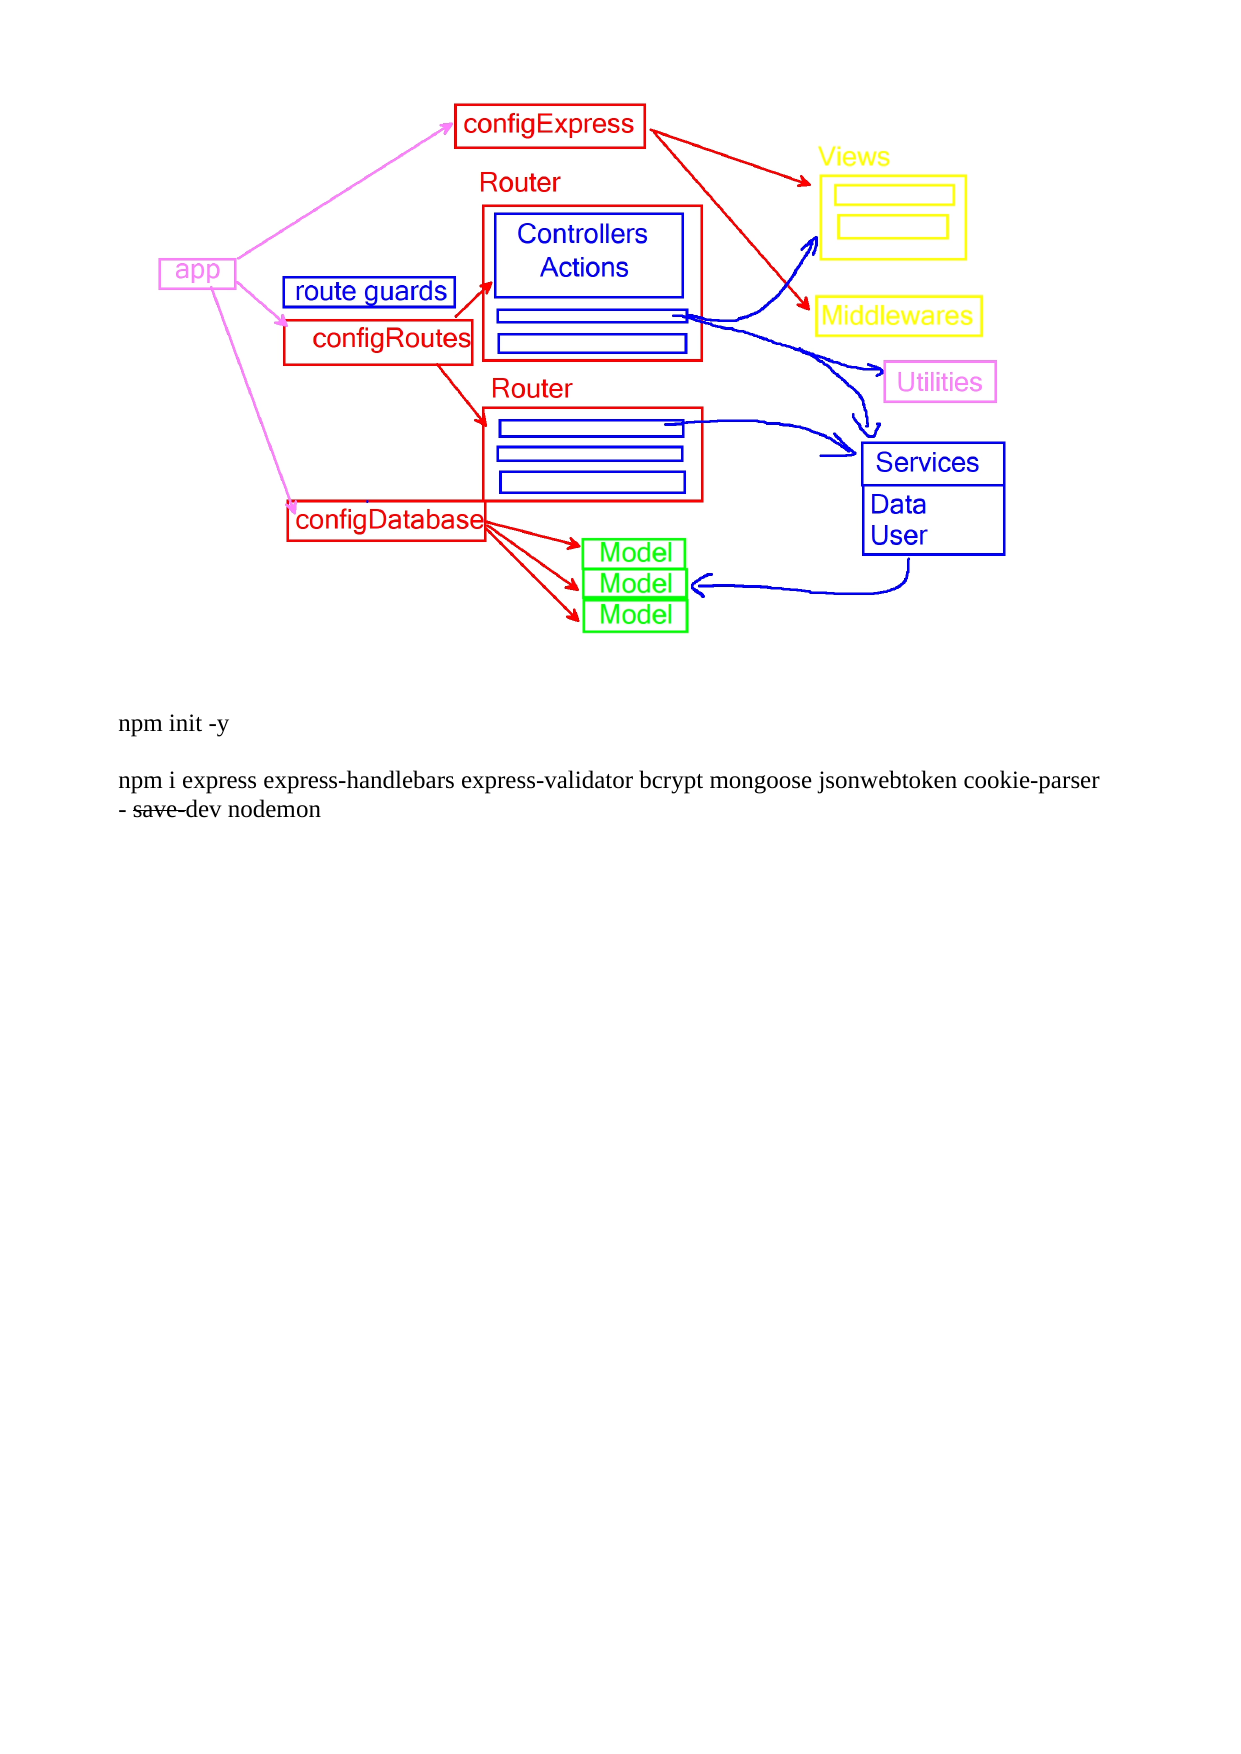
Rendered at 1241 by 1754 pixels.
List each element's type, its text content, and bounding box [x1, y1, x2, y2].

text npm init -y [118, 708, 1122, 737]
picture [118, 102, 1123, 651]
text npm i express express-handlebars express-validator bcrypt mongoose jsonwebtoken cookie-parser [118, 765, 1122, 794]
text - save-dev nodemon [118, 794, 1122, 823]
